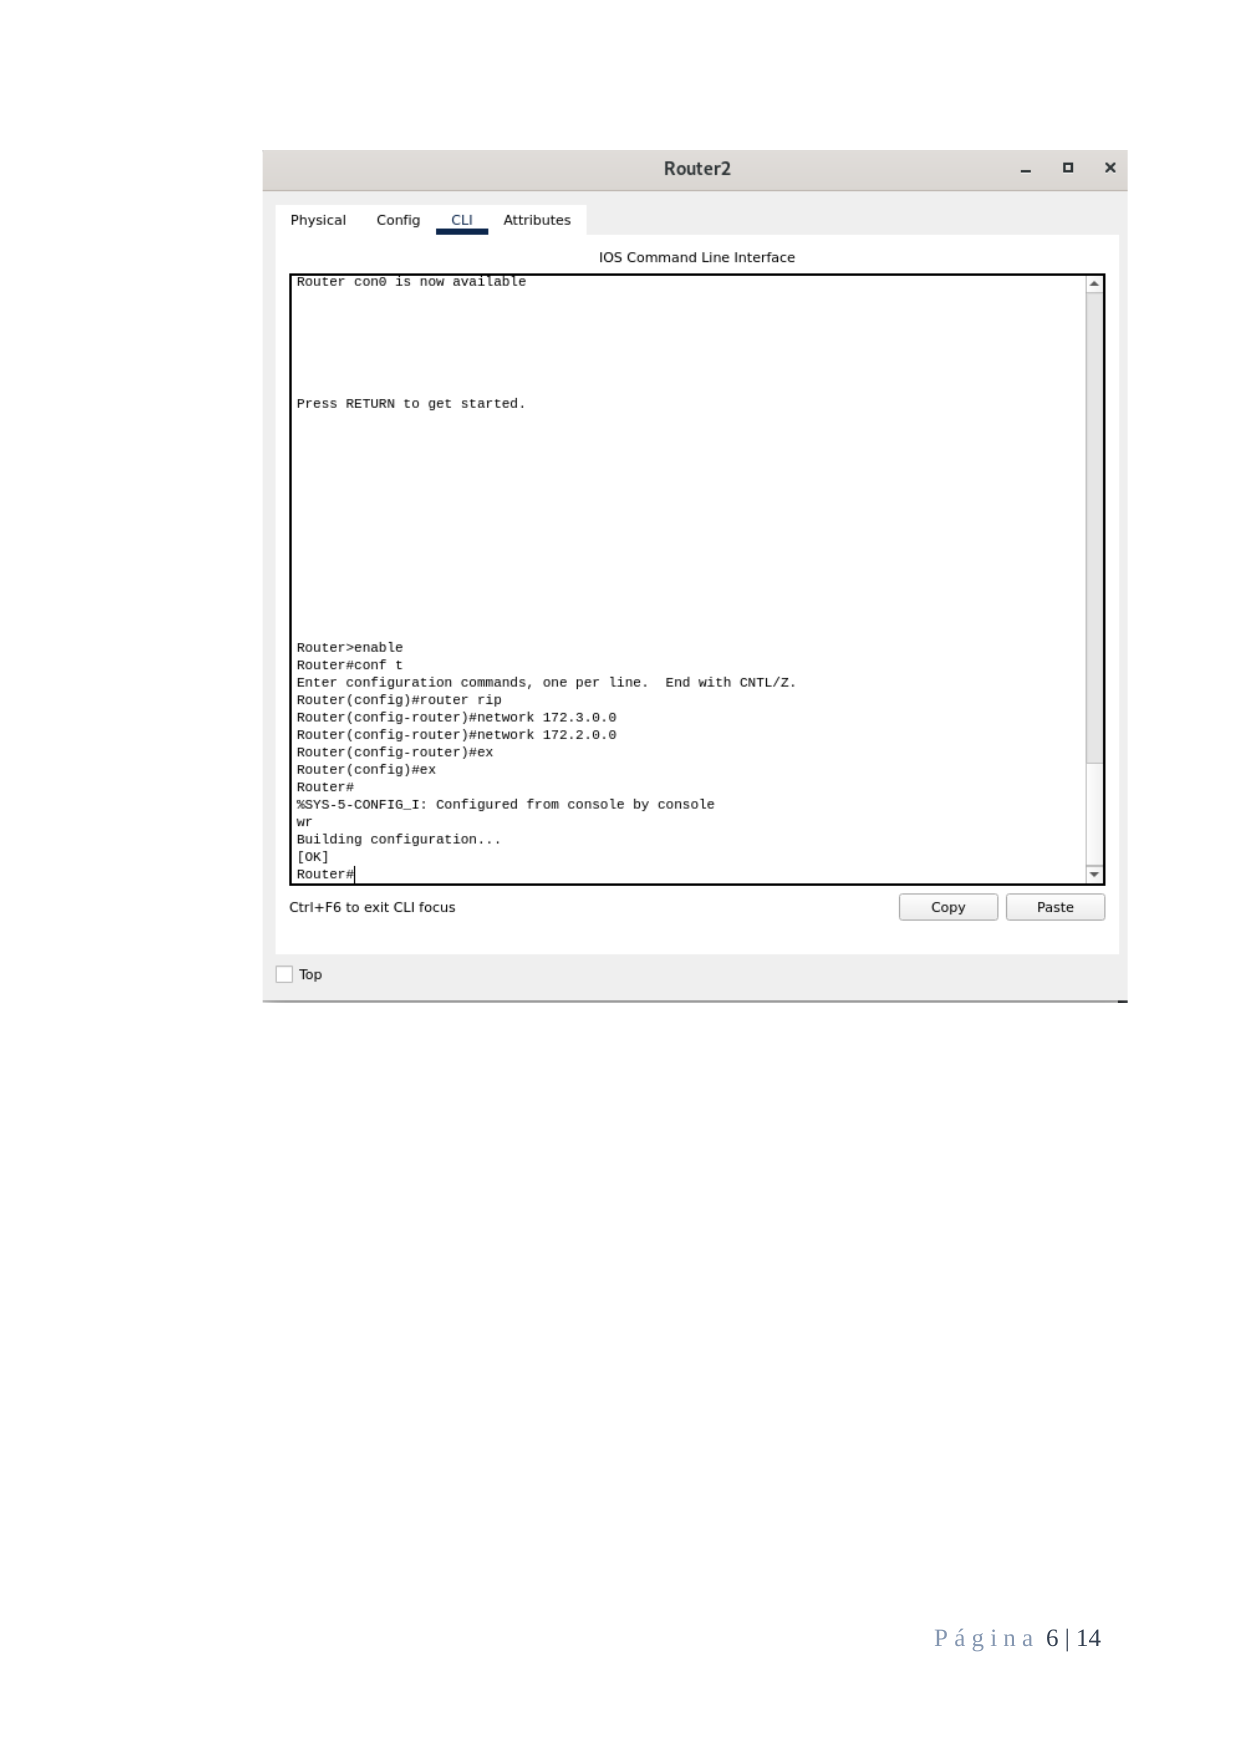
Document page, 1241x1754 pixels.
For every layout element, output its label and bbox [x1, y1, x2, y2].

picture [262, 150, 1128, 1003]
